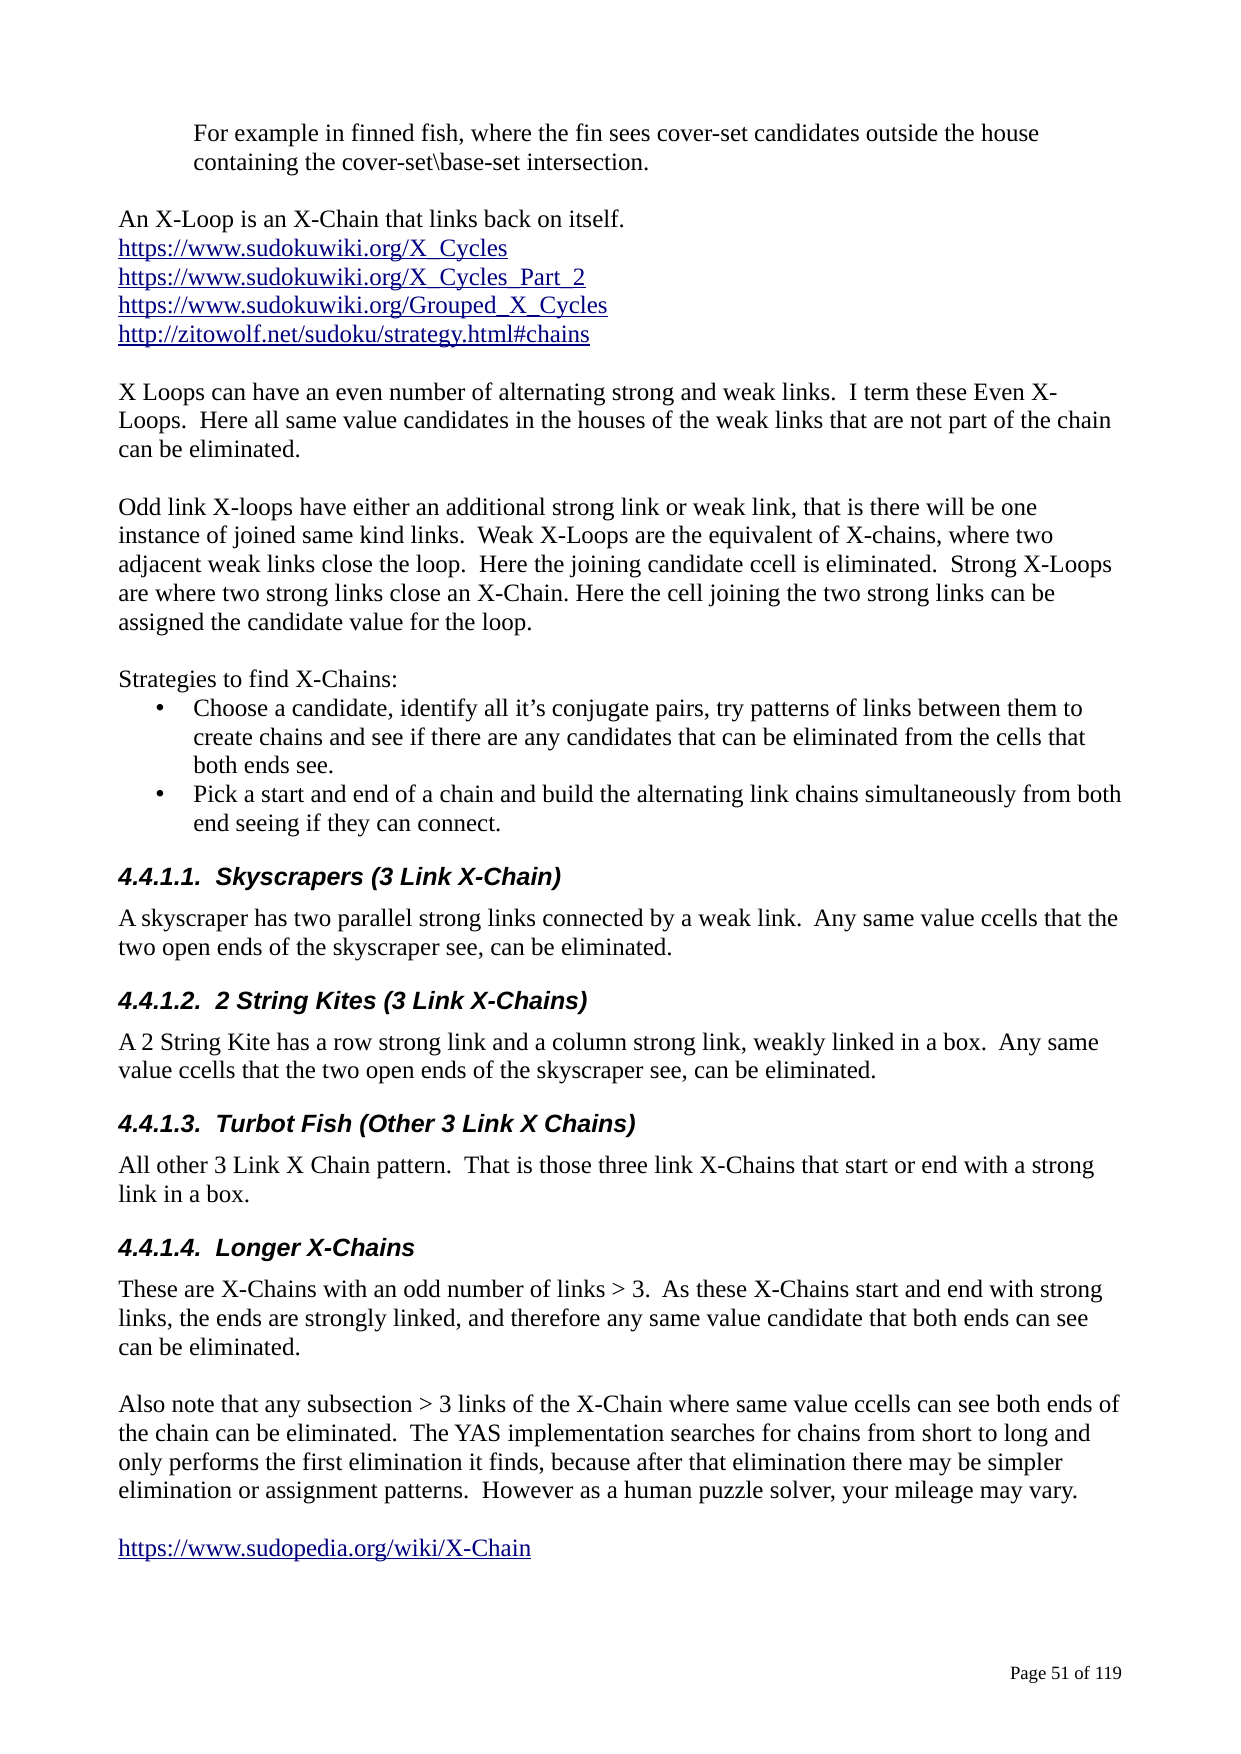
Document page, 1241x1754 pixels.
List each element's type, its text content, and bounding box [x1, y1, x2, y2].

text These are X-Chains with an odd number of links > 3. As these X-Chains start and end with strong links, the ends are strongly linked, and therefore any same value candidate that both ends can see can be eliminated. [118, 1274, 1122, 1361]
subtitle Skyscrapers (3 Link X-Chain) [118, 862, 1122, 891]
text Also note that any subsection > 3 links of the X-Chain where same value ccells can see both ends of the chain can be eliminated. The YAS implementation searches for chains from short to long and only performs the first elimination it finds, because after that elimination there may be simpler elimination or assignment patterns. However as a human puzzle solver, your mileage may vary. [118, 1389, 1122, 1504]
subtitle Turbot Fish (Other 3 Link X Chains) [118, 1109, 1122, 1138]
list Choose a candidate, identify all it’s conjugate pairs, try patterns of links between them to create chains and see if there are any candidates that can be eliminated from the cells that both ends see. [156, 693, 1122, 779]
text All other 3 Link X Chain pattern. That is those three link X-Chains that start or end with a strong link in a box. [118, 1151, 1122, 1208]
list For example in finned fish, where the fin sees cover-set candidates outside the house containing the cover-set\base-set intersection. [156, 118, 1122, 176]
text https://www.sudokuwiki.org/Grouped_X_Cycles [118, 291, 1122, 319]
text Strategies to find X-Chains: [118, 664, 1122, 693]
subtitle 2 String Kites (3 Link X-Chains) [118, 986, 1122, 1014]
text A 2 String Kite has a row strong link and a column strong link, weakly linked in a box. Any same value ccells that the two open ends of the skyscraper see, can be eliminated. [118, 1027, 1122, 1084]
subtitle Longer X-Chains [118, 1233, 1122, 1262]
text https://www.sudopedia.org/wiki/X-Chain [118, 1533, 1122, 1562]
text https://www.sudokuwiki.org/X_Cycles_Part_2 [118, 262, 1122, 291]
text Odd link X-loops have either an additional strong link or weak link, that is there will be one instance of joined same kind links. Weak X-Loops are the equivalent of X-chains, where two adjacent weak links close the loop. Here the joining candidate ccell is eliminated. Strong X-Loops are where two strong links close an X-Chain. Here the cell joining the two strong links can be assigned the candidate value for the loop. [118, 492, 1122, 636]
list Pick a start and end of a chain and build the alternating link chains simultaneously from both end seeing if they can connect. [156, 779, 1122, 837]
text http://zitowolf.net/sudoku/strategy.html#chains [118, 319, 1122, 348]
text An X-Loop is an X-Chain that links back on itself. [118, 204, 1122, 233]
text A skyscraper has two parallel strong links connected by a weak link. Any same value ccells that the two open ends of the skyscraper see, can be eliminated. [118, 903, 1122, 961]
text X Loops can have an even number of alternating strong and weak links. I term these Even X-Loops. Here all same value candidates in the houses of the weak links that are not part of the chain can be eliminated. [118, 377, 1122, 463]
text https://www.sudokuwiki.org/X_Cycles [118, 233, 1122, 262]
